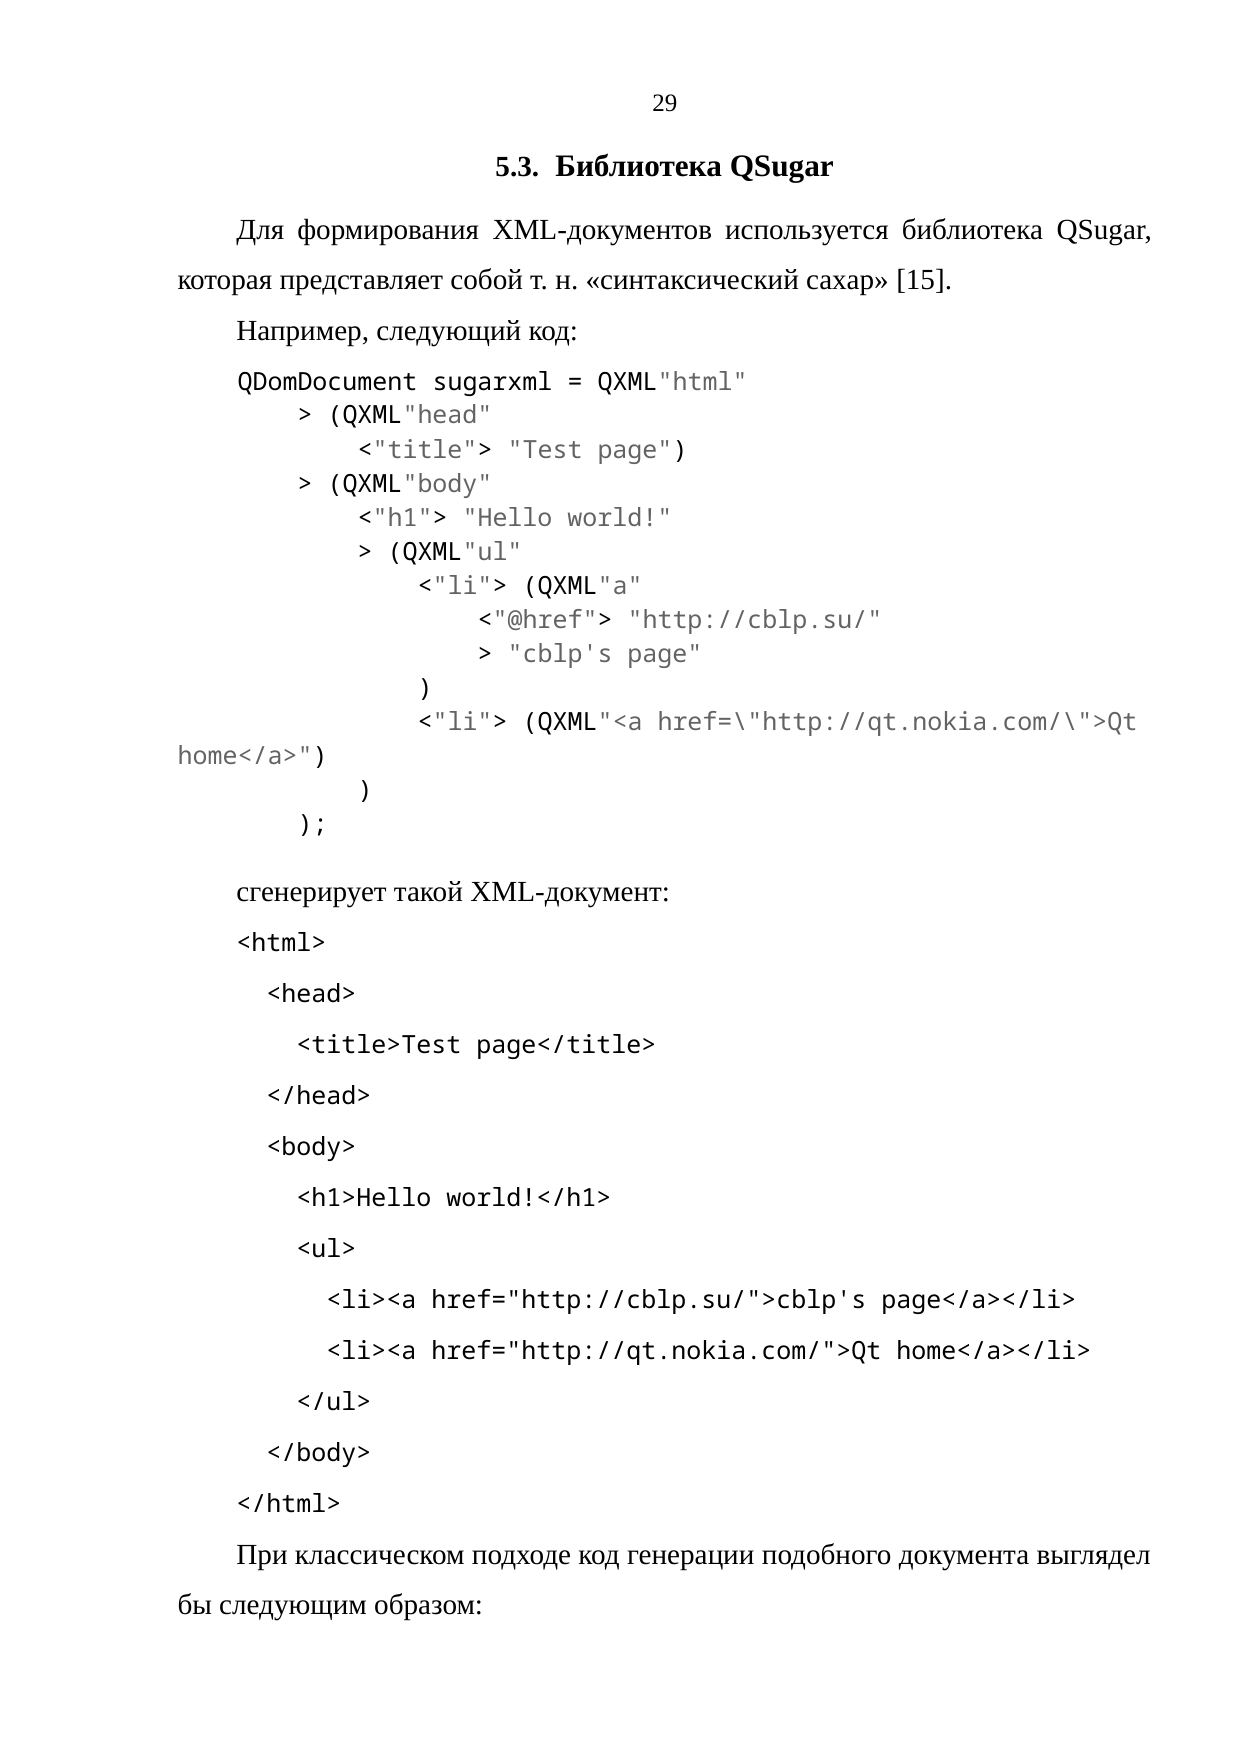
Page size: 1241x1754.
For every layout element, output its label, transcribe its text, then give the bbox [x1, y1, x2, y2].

text > (QXML"head" [177, 397, 1152, 431]
text QDomDocument sugarxml = QXML"html" [177, 363, 1152, 397]
text <h1>Hello world!</h1> [177, 1179, 1152, 1214]
text <"li"> (QXML"a" [177, 567, 1152, 602]
text <li><a href="http://cblp.su/">cblp's page</a></li> [177, 1282, 1152, 1316]
text > "cblp's page" [177, 636, 1152, 670]
text ) [177, 772, 1152, 806]
text <li><a href="http://qt.nokia.com/">Qt home</a></li> [177, 1333, 1152, 1367]
text <"@href"> "http://cblp.su/" [177, 602, 1152, 636]
subtitle Библиотека QSugar [177, 147, 1152, 183]
text <head> [177, 975, 1152, 1009]
text Для формирования XML-документов используется библиотека QSugar, которая представляет собой т. н. «синтаксический сахар» [15]. [177, 212, 1152, 296]
text </head> [177, 1077, 1152, 1112]
text <html> [177, 924, 1152, 958]
text ) [177, 670, 1152, 704]
text <"li"> (QXML"<a href=\"http://qt.nokia.com/\">Qt home</a>") [177, 704, 1152, 772]
text сгенерирует такой XML-документ: [177, 874, 1152, 908]
text > (QXML"body" [177, 465, 1152, 499]
text <ul> [177, 1231, 1152, 1265]
text При классическом подходе код генерации подобного документа выглядел бы следующим образом: [177, 1537, 1152, 1621]
text Например, следующий код: [177, 313, 1152, 346]
text <body> [177, 1128, 1152, 1163]
text ); [177, 806, 1152, 840]
text <title>Test page</title> [177, 1026, 1152, 1061]
text <"title"> "Test page") [177, 431, 1152, 465]
text </body> [177, 1435, 1152, 1469]
text </html> [177, 1486, 1152, 1520]
text </ul> [177, 1384, 1152, 1418]
text > (QXML"ul" [177, 533, 1152, 567]
text <"h1"> "Hello world!" [177, 499, 1152, 533]
